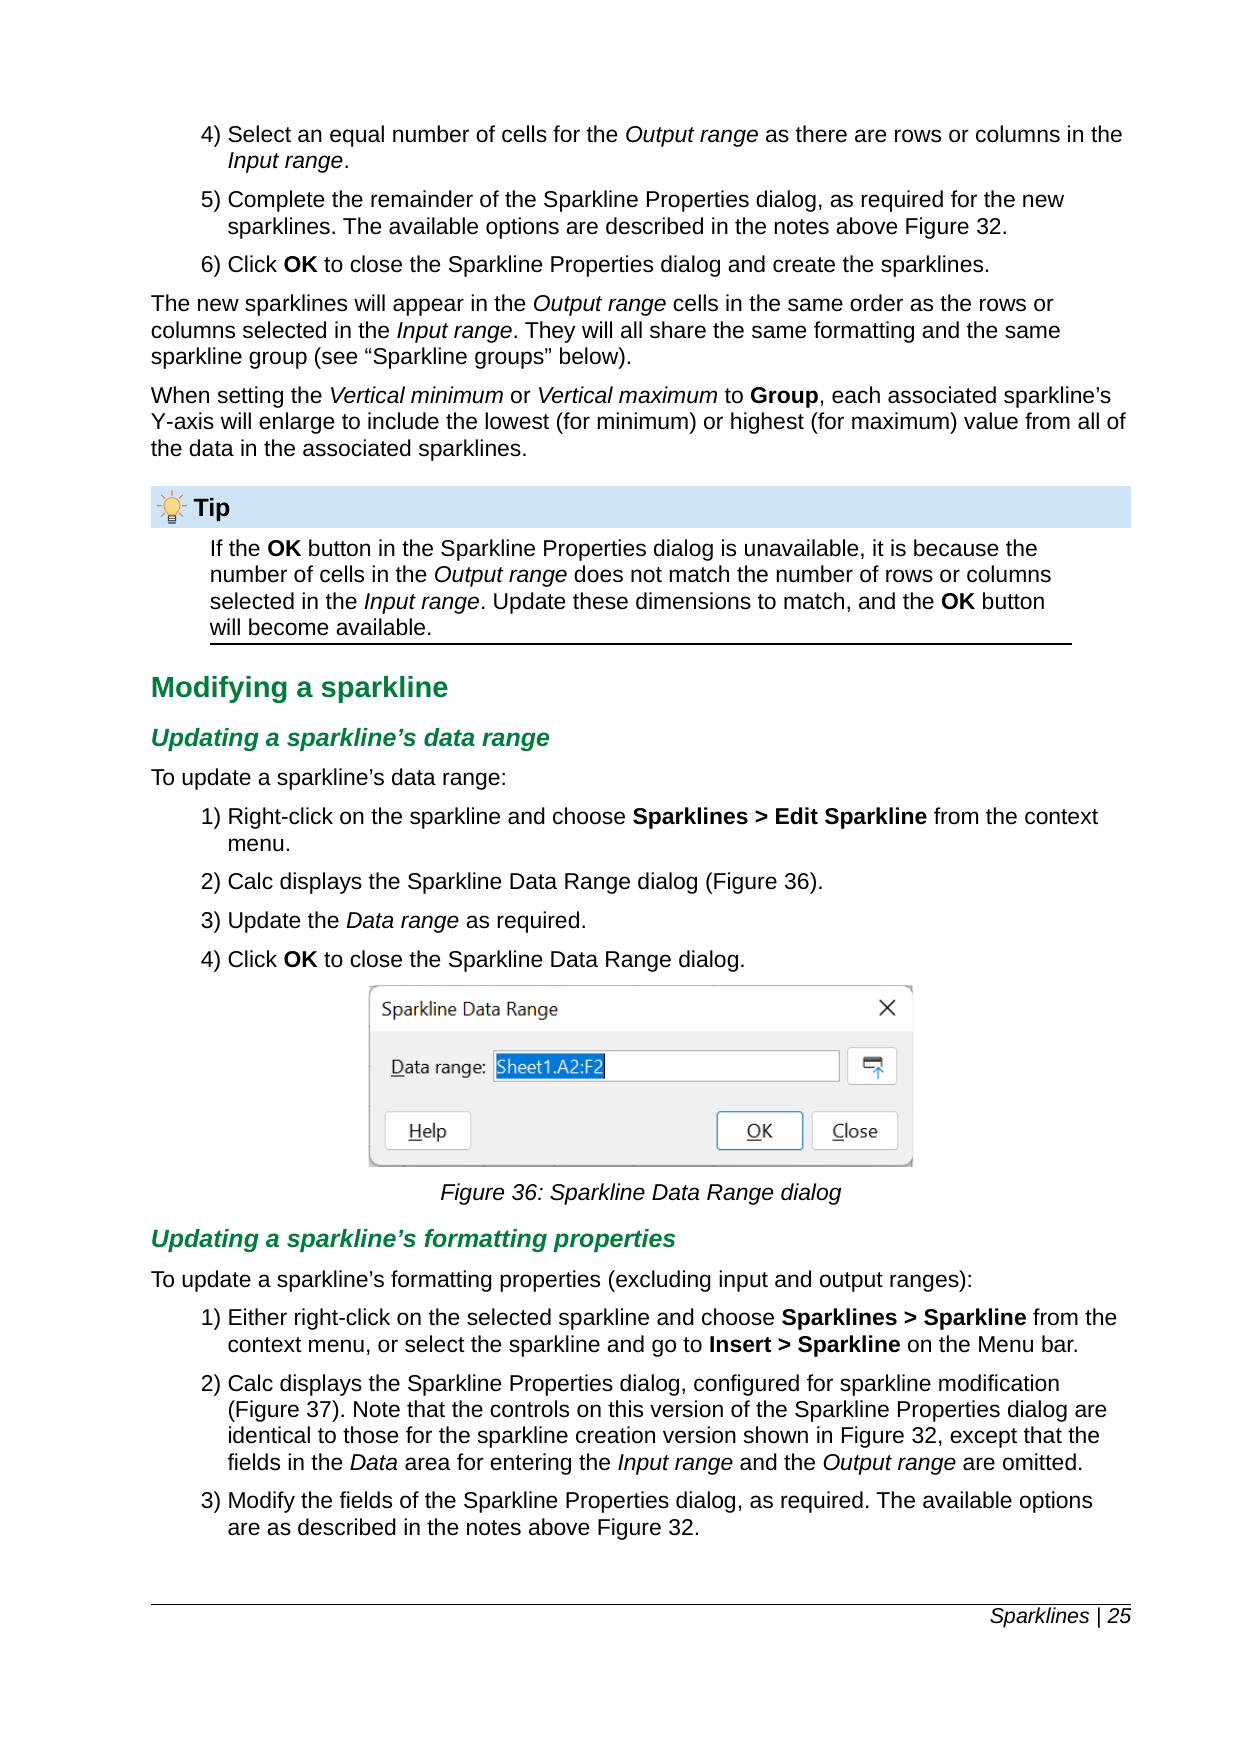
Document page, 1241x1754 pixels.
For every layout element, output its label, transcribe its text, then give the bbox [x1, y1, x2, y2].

text The new sparklines will appear in the Output range cells in the same order as the rows or columns selected in the Input range. They will all share the same formatting and the same sparkline group (see “Sparkline groups” below). [151, 290, 1131, 369]
subtitle Updating a sparkline’s formatting properties [151, 1224, 1131, 1253]
subtitle Tip [193, 486, 1131, 528]
subtitle Modifying a sparkline [151, 670, 1131, 704]
list Calc displays the Sparkline Properties dialog, configured for sparkline modification (Figure 37). Note that the controls on this version of the Sparkline Properties dialog are identical to those for the sparkline creation version shown in Figure 32, except that the fields in the Data area for entering the Input range and the Output range are omitted. [227, 1369, 1131, 1475]
list Select an equal number of cells for the Output range as there are rows or columns in the Input range. [227, 121, 1131, 174]
text Figure 36: Sparkline Data Range dialog [368, 1178, 913, 1205]
list Calc displays the Sparkline Data Range dialog (Figure 36). [227, 868, 1131, 895]
subtitle Updating a sparkline’s data range [151, 723, 1131, 752]
list Update the Data range as required. [227, 907, 1131, 933]
text If the OK button in the Sparkline Properties dialog is unavailable, it is because the number of cells in the Output range does not match the number of rows or columns selected in the Input range. Update these dimensions to match, and the OK button will become available. [209, 535, 1072, 645]
list Complete the remainder of the Sparkline Properties dialog, as required for the new sparklines. The available options are described in the notes above Figure 32. [227, 186, 1131, 239]
text When setting the Vertical minimum or Vertical maximum to Group, each associated sparkline’s Y‑axis will enlarge to include the lowest (for minimum) or highest (for maximum) value from all of the data in the associated sparklines. [151, 382, 1131, 461]
list Modify the fields of the Sparkline Properties dialog, as required. The available options are as described in the notes above Figure 32. [227, 1487, 1131, 1540]
list To update a sparkline’s data range: [151, 764, 1131, 791]
list Click OK to close the Sparkline Data Range dialog. [227, 946, 1131, 972]
list Click OK to close the Sparkline Properties dialog and create the sparklines. [227, 251, 1131, 278]
picture [368, 985, 914, 1167]
list Either right-click on the selected sparkline and choose Sparklines > Sparkline from the context menu, or select the sparkline and go to Insert > Sparkline on the Menu bar. [227, 1304, 1131, 1357]
list Right-click on the sparkline and choose Sparklines > Edit Sparkline from the context menu. [227, 803, 1131, 856]
list To update a sparkline’s formatting properties (excluding input and output ranges): [151, 1266, 1131, 1292]
